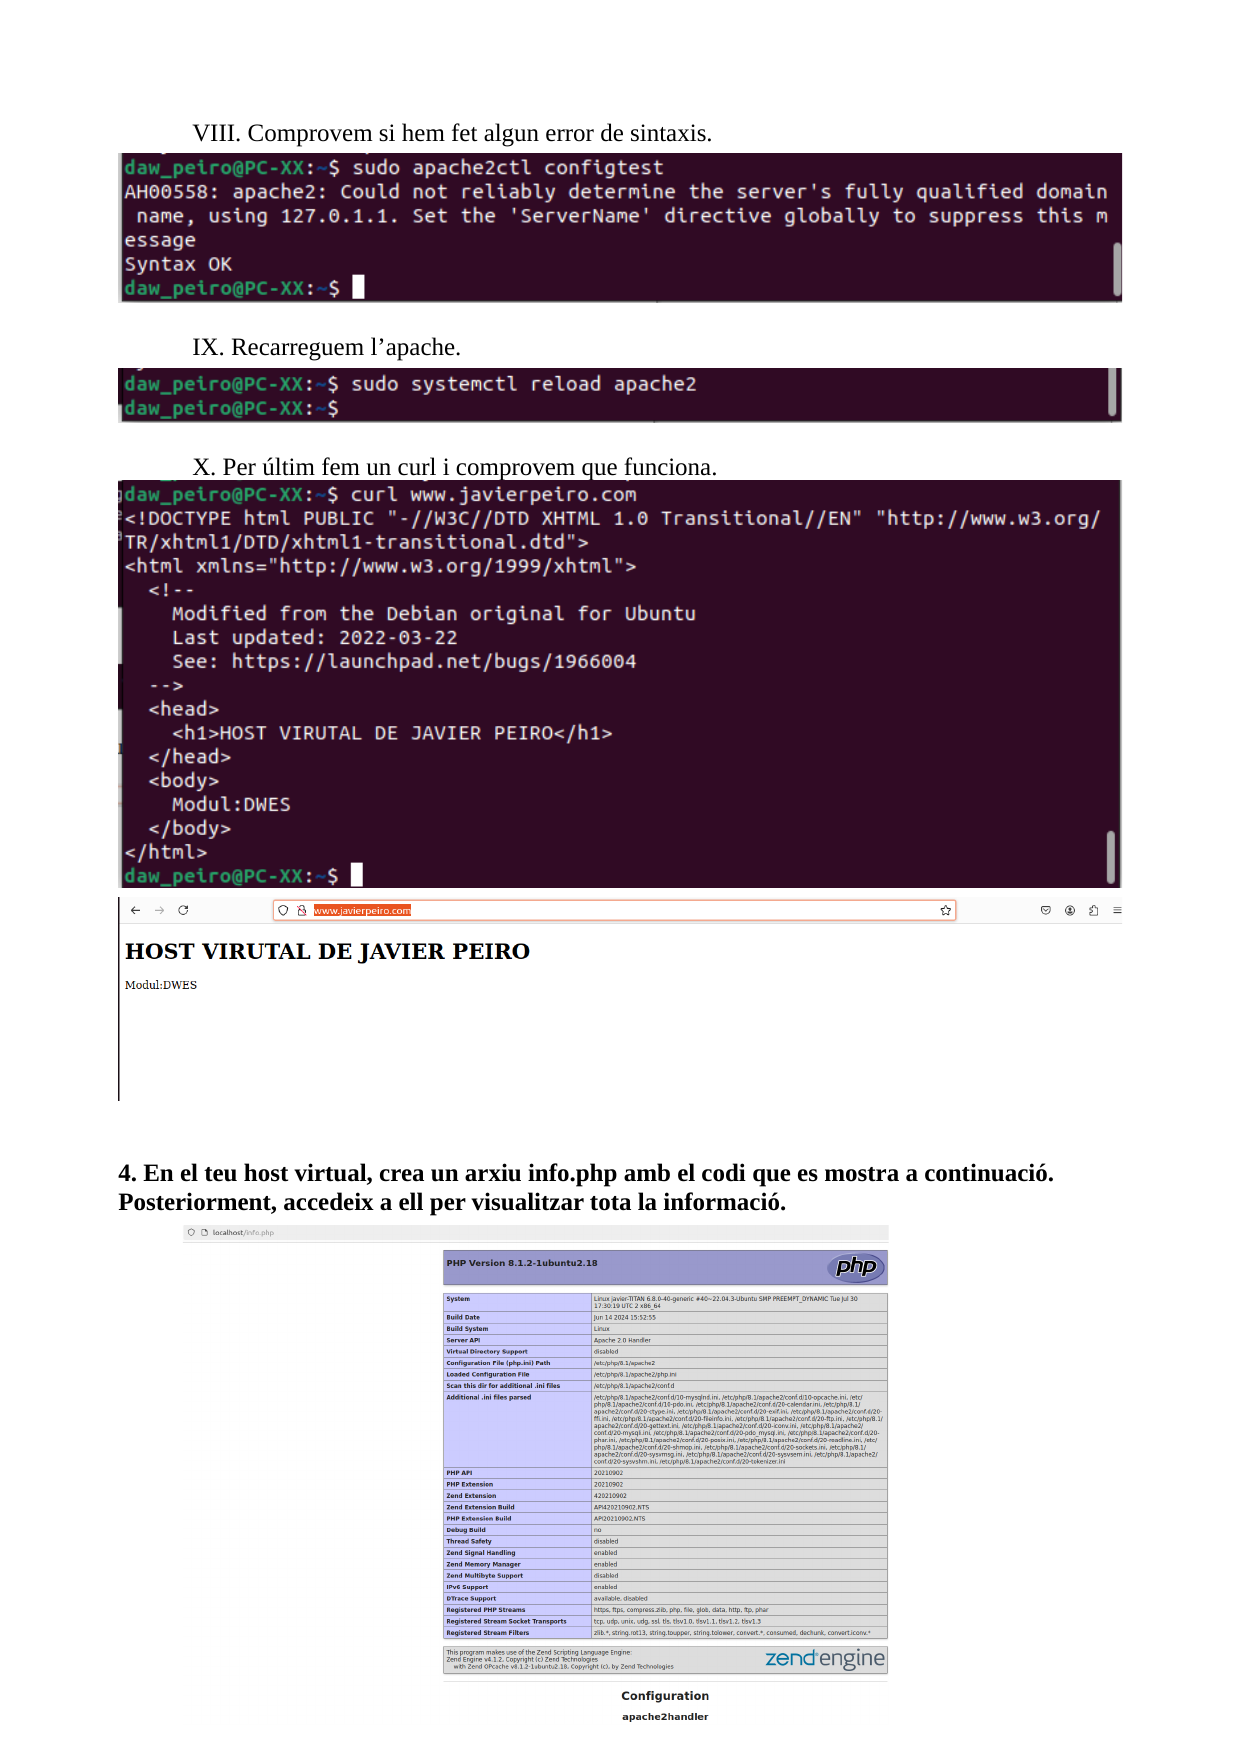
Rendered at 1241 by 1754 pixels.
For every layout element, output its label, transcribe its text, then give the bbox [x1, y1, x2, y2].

text Posteriorment, accedeix a ell per visualitzar tota la informació. [118, 1187, 1122, 1216]
picture [118, 368, 1123, 423]
text IX. Recarreguem l’apache. [118, 332, 1122, 360]
picture [118, 480, 1123, 888]
picture [182, 1225, 889, 1725]
picture [118, 153, 1123, 303]
text 4. En el teu host virtual, crea un arxiu info.php amb el codi que es mostra a continuació. [118, 1158, 1122, 1187]
text VIII. Comprovem si hem fet algun error de sintaxis. [118, 118, 1122, 147]
text X. Per últim fem un curl i comprovem que funciona. [118, 452, 1122, 480]
picture [118, 897, 1123, 1101]
